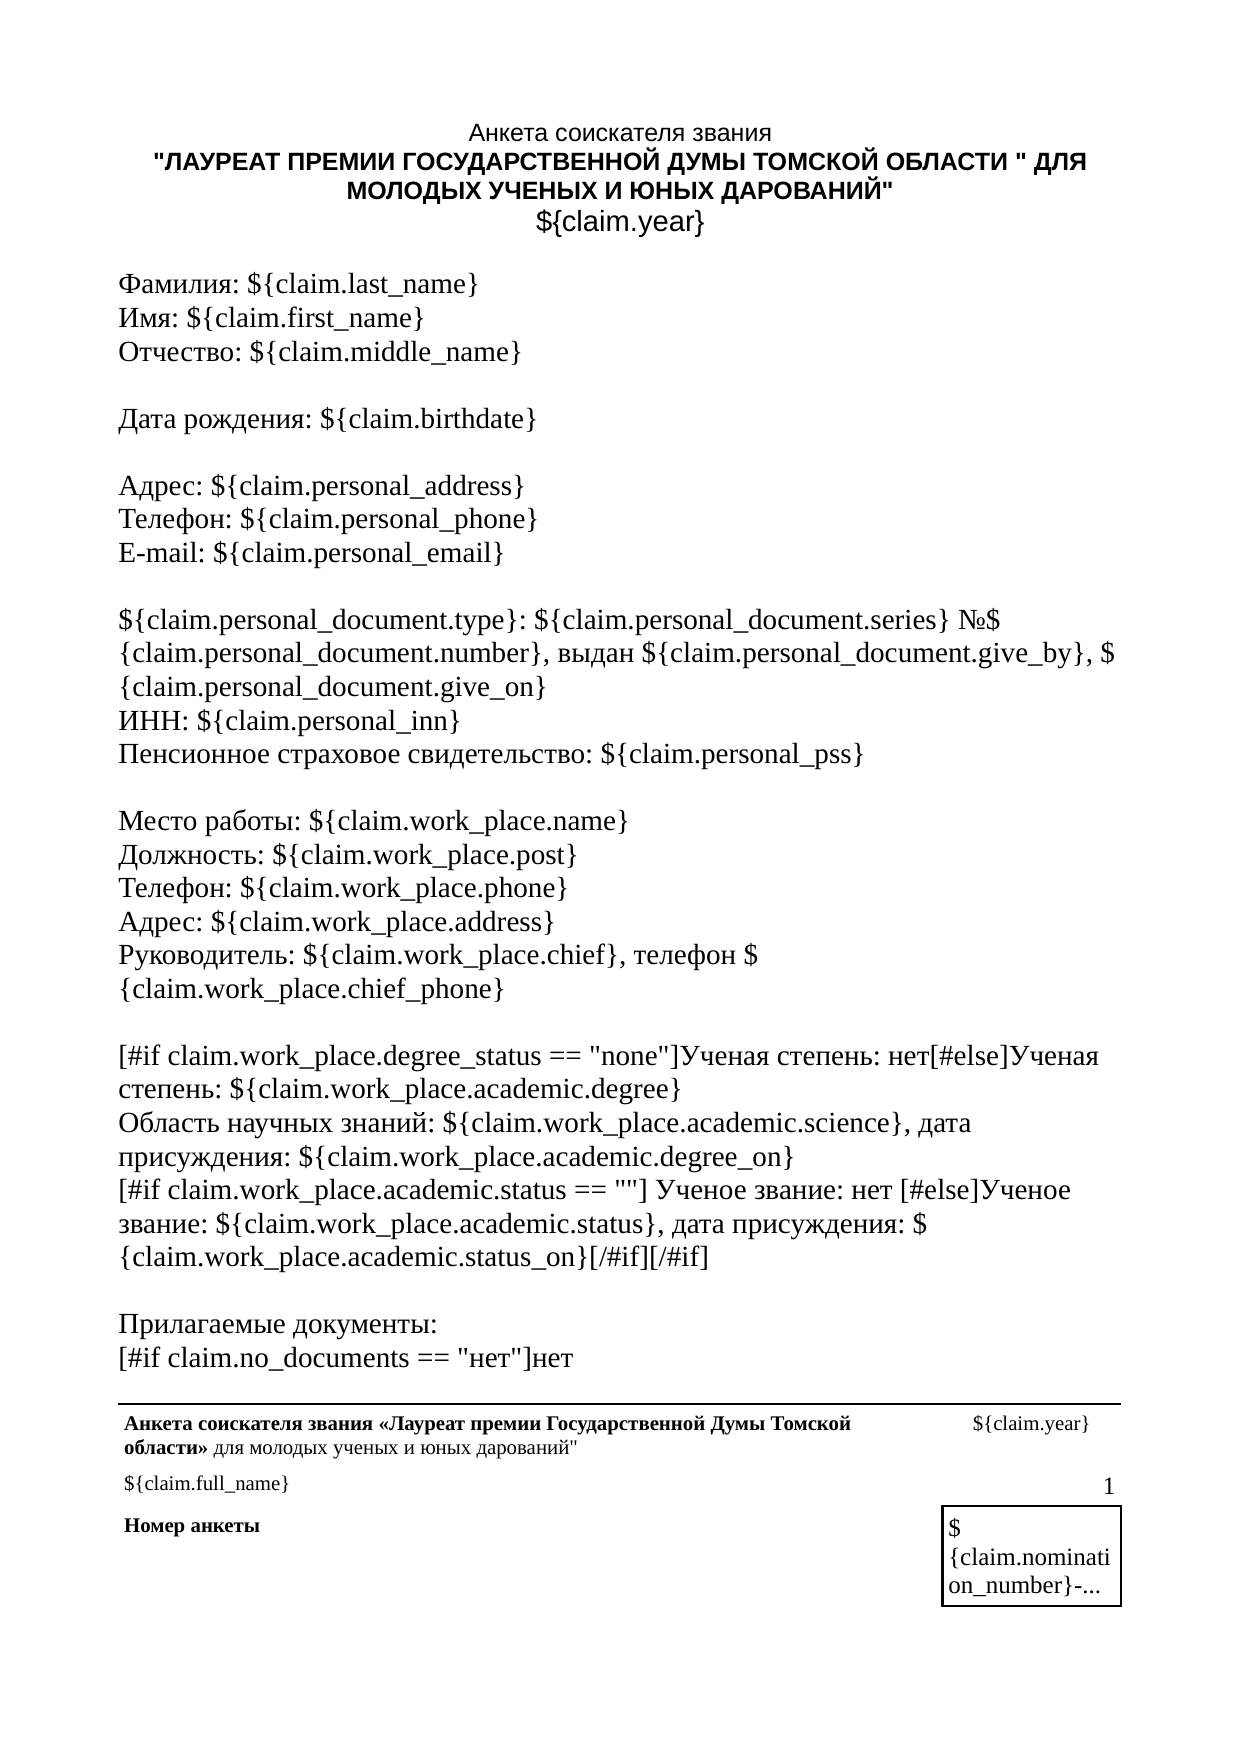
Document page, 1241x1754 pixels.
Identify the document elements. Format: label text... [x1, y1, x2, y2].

text ${claim.personal_document.type}: ${claim.personal_document.series} №${claim.personal_document.number}, выдан ${claim.personal_document.give_by}, ${claim.personal_document.give_on} [118, 602, 1122, 703]
text Анкета соискателя звания [118, 118, 1122, 147]
text Должность: ${claim.work_place.post} [118, 837, 1122, 870]
text Фамилия: ${claim.last_name} [118, 267, 1122, 300]
text Имя: ${claim.first_name} [118, 300, 1122, 334]
text Дата рождения: ${claim.birthdate} [118, 401, 1122, 434]
text Отчество: ${claim.middle_name} [118, 334, 1122, 367]
text E-mail: ${claim.personal_email} [118, 535, 1122, 568]
text [#if claim.no_documents == "нет"]нет [118, 1340, 1122, 1373]
text Руководитель: ${claim.work_place.chief}, телефон ${claim.work_place.chief_phone} [118, 937, 1122, 1004]
text Пенсионное страховое свидетельство: ${claim.personal_pss} [118, 736, 1122, 770]
text "Лауреат премии Государственной Думы Томской области " для молодых ученых и юных дарований" [118, 147, 1122, 204]
text Адрес: ${claim.personal_address} [118, 468, 1122, 501]
text ${claim.year} [118, 204, 1122, 238]
text ИНН: ${claim.personal_inn} [118, 703, 1122, 736]
text Телефон: ${claim.personal_phone} [118, 501, 1122, 535]
text Место работы: ${claim.work_place.name} [118, 803, 1122, 837]
text Область научных знаний: ${claim.work_place.academic.science}, дата присуждения: ${claim.work_place.academic.degree_on} [118, 1105, 1122, 1172]
text Адрес: ${claim.work_place.address} [118, 904, 1122, 937]
text Телефон: ${claim.work_place.phone} [118, 870, 1122, 904]
text [#if claim.work_place.academic.status == ""] Ученое звание: нет [#else]Ученое звание: ${claim.work_place.academic.status}, дата присуждения: ${claim.work_place.academic.status_on}[/#if][/#if] [118, 1172, 1122, 1273]
text [#if claim.work_place.degree_status == "none"]Ученая степень: нет[#else]Ученая степень: ${claim.work_place.academic.degree} [118, 1038, 1122, 1105]
text Прилагаемые документы: [118, 1306, 1122, 1340]
